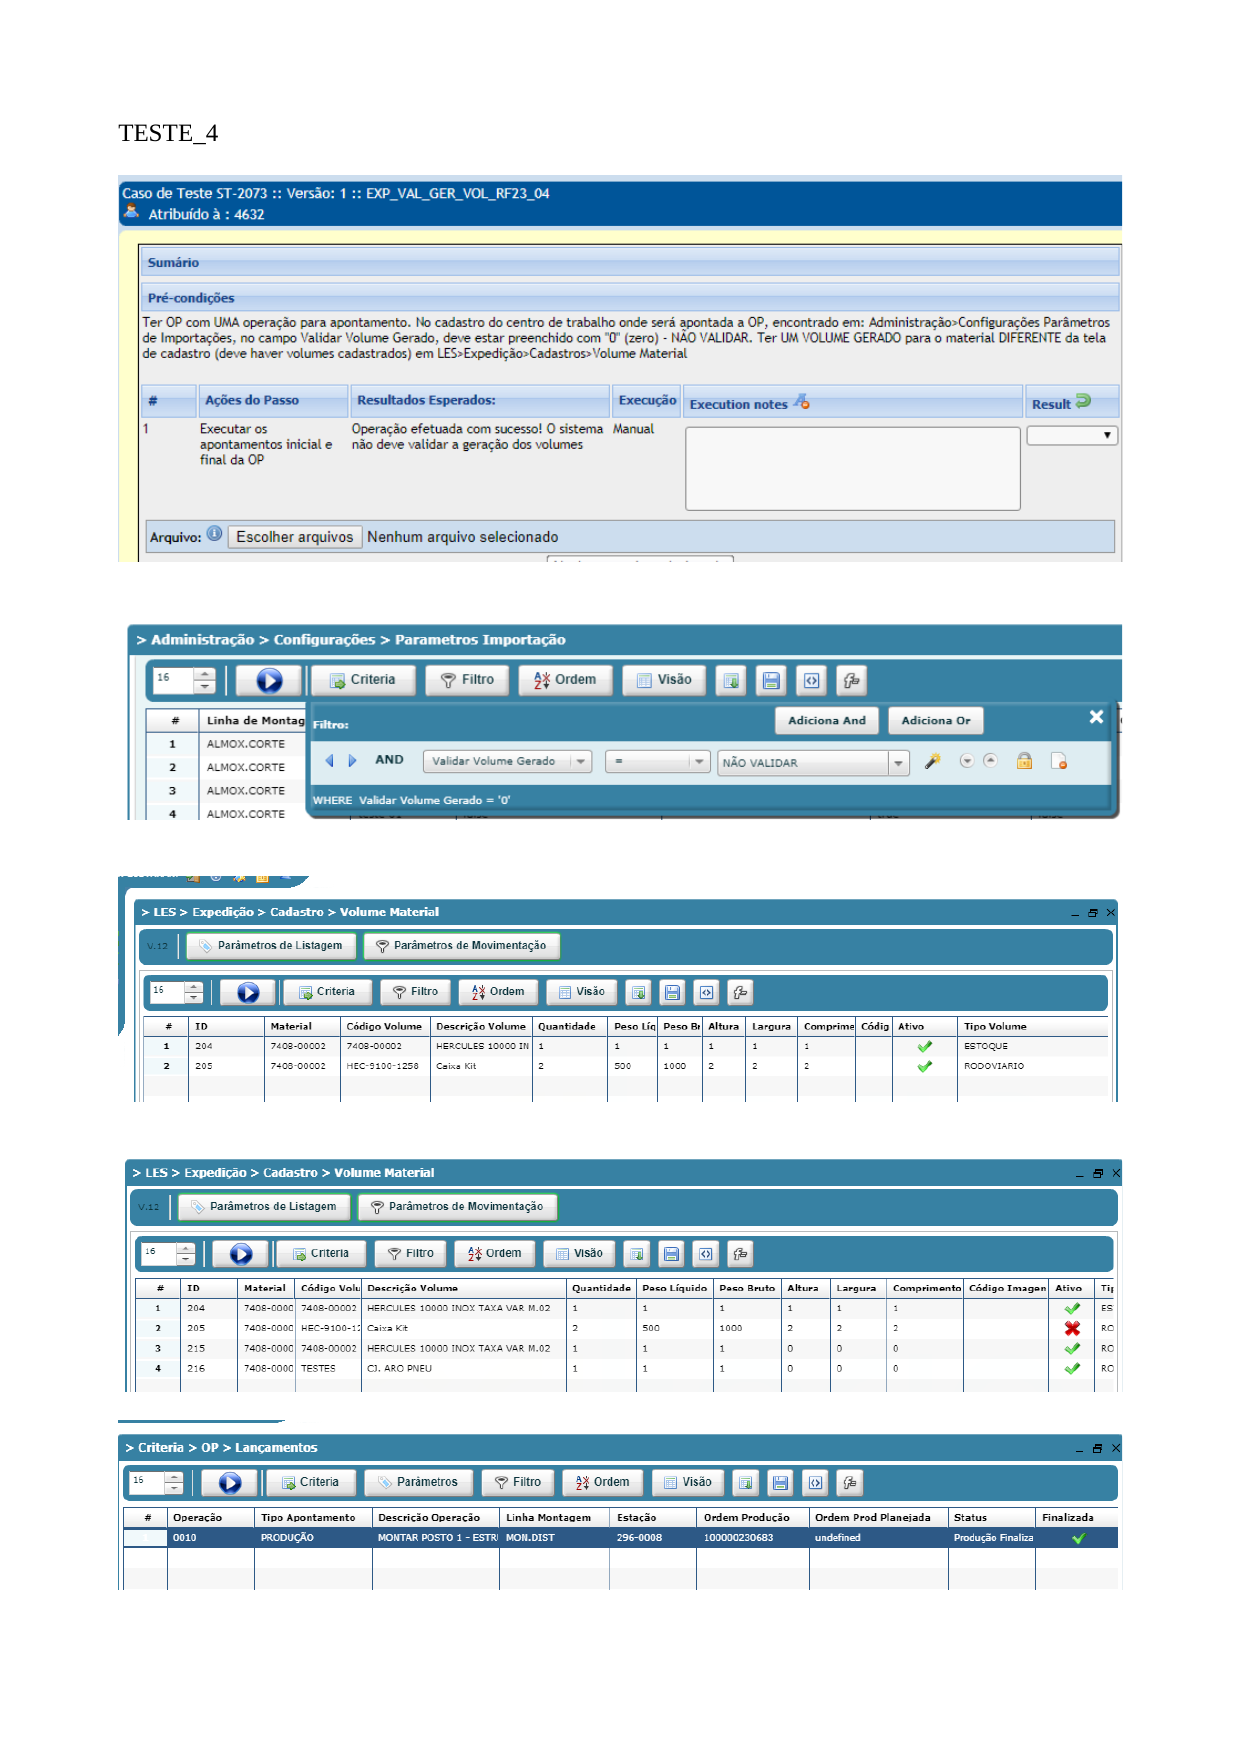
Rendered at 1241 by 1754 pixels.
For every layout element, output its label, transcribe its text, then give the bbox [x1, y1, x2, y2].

picture [118, 175, 1123, 562]
picture [118, 1158, 1123, 1392]
picture [118, 876, 1123, 1102]
picture [118, 1420, 1123, 1590]
text TESTE_4 [118, 118, 1122, 147]
picture [118, 619, 1123, 820]
